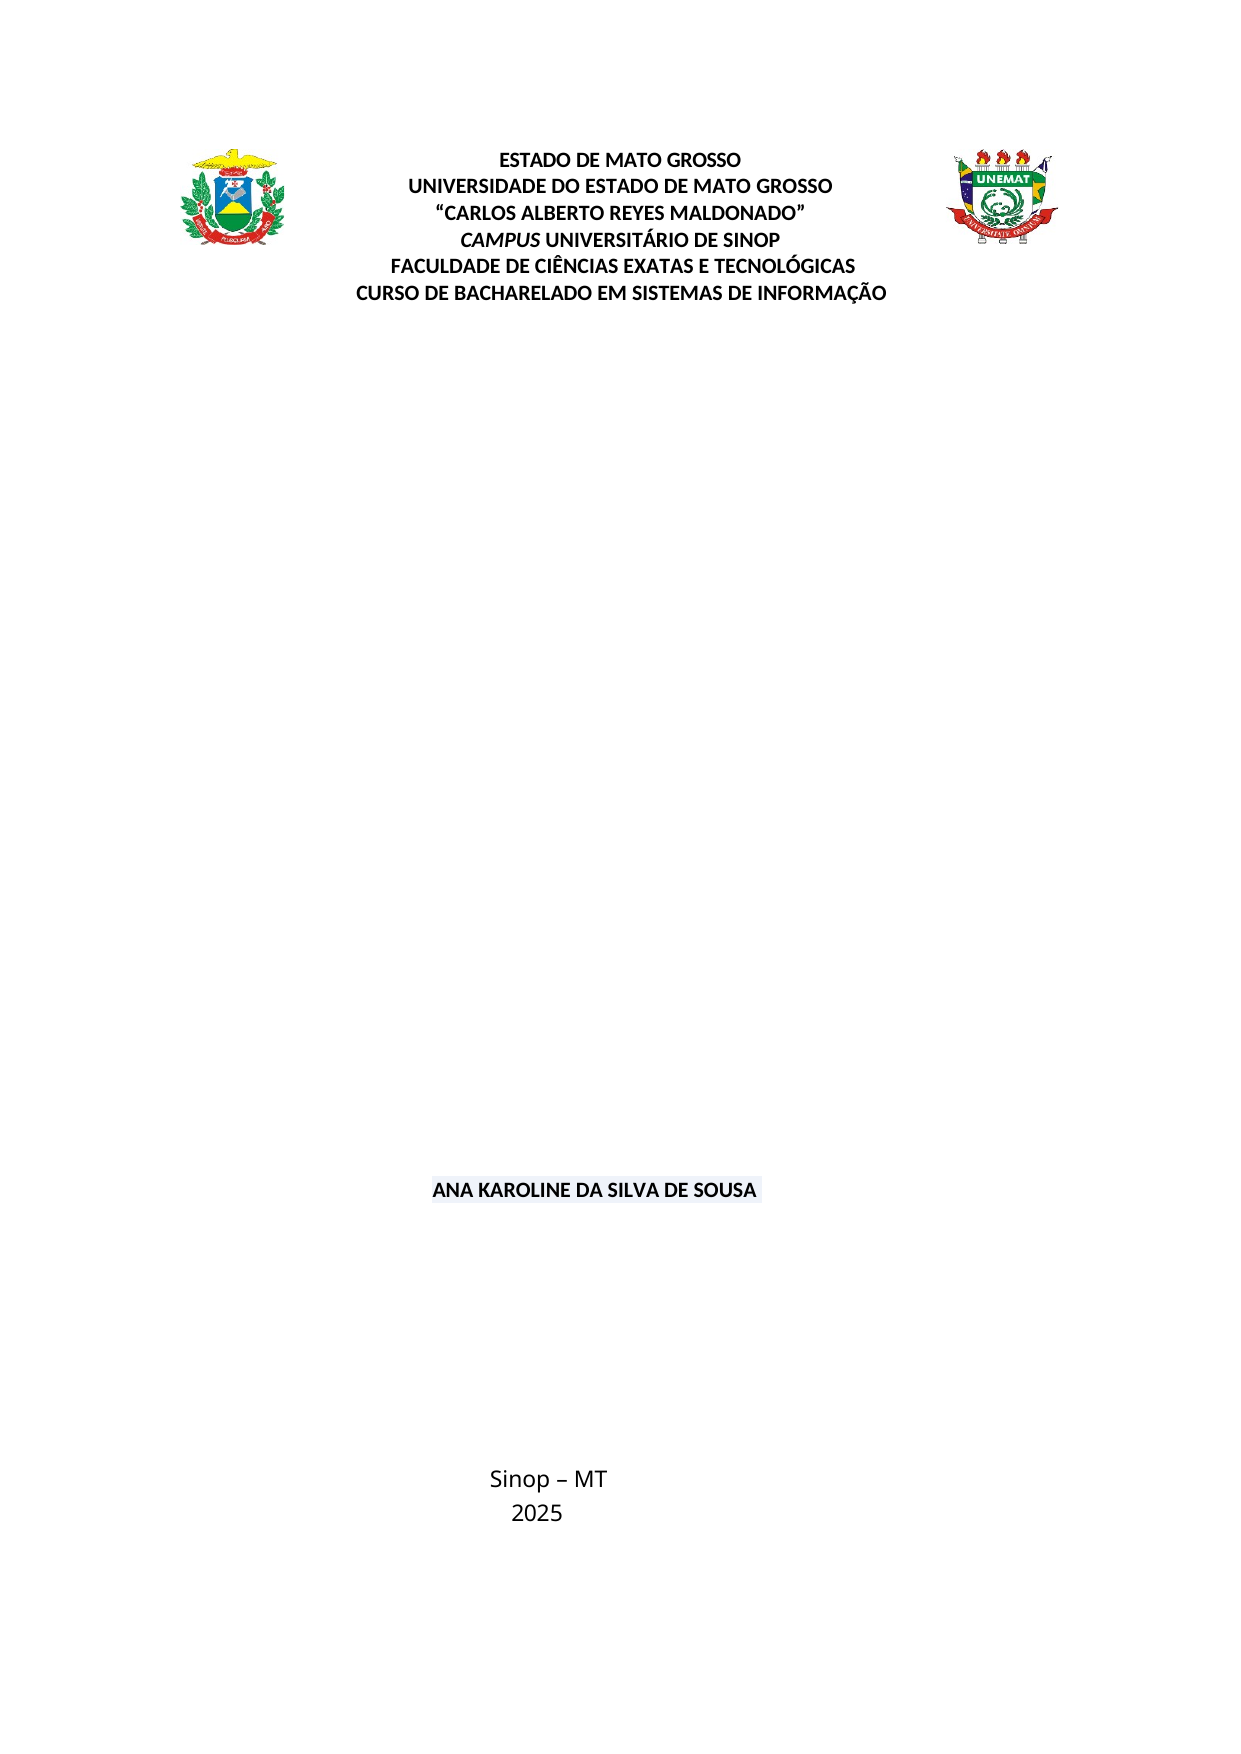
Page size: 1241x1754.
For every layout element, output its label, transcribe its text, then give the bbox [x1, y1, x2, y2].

text ANA KAROLINE DA SILVA DE SOUSA [169, 1176, 836, 1203]
picture [180, 149, 285, 245]
text DESENVOLVIMENTO WEB [475, 306, 1073, 332]
text 2025 [169, 1497, 714, 1528]
text UNIVERSIDADE DO ESTADO DE MATO GROSSO “CARLOS ALBERTO REYES MALDONADO” CAMPUS UNIVERSITÁRIO DE SINOP [397, 172, 843, 252]
text Sinop – MT [169, 1463, 714, 1494]
picture [945, 149, 1059, 244]
text ESTADO DE MATO GROSSO [398, 146, 843, 172]
subtitle Página Interativa com Framework/Biblioteca [169, 508, 1073, 633]
text FACULDADE DE CIÊNCIAS EXATAS E TECNOLÓGICAS CURSO DE BACHARELADO EM SISTEMAS DE INFORMAÇÃO [356, 252, 916, 306]
